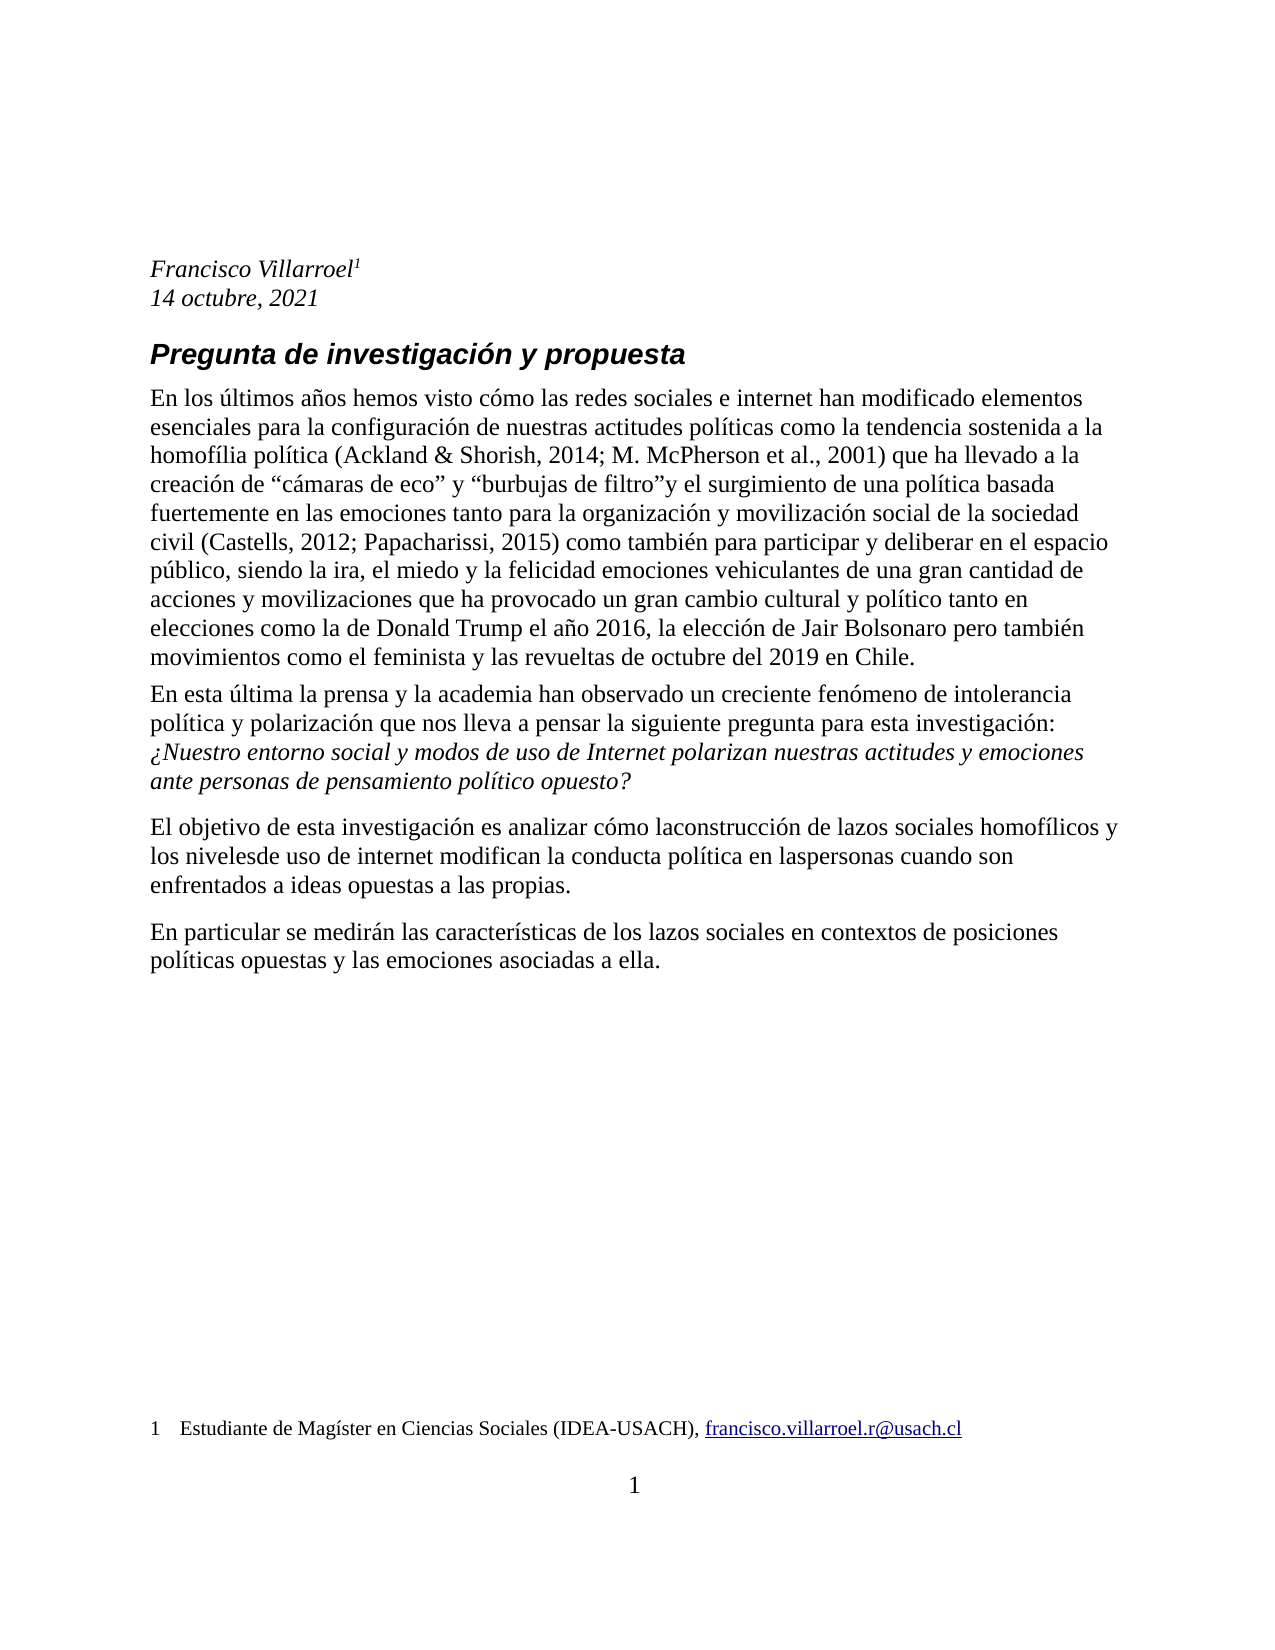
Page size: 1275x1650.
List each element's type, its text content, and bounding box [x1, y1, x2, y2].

text Francisco Villarroel [150, 254, 1125, 283]
title “Presentación de Encuesta Experimental” [150, 175, 1125, 242]
text En los últimos años hemos visto cómo las redes sociales e internet han modificado elementos esenciales para la configuración de nuestras actitudes políticas como la tendencia sostenida a la homofília política (Ackland & Shorish, 2014; M. McPherson et al., 2001) que ha llevado a la creación de “cámaras de eco” y “burbujas de filtro”y el surgimiento de una política basada fuertemente en las emociones tanto para la organización y movilización social de la sociedad civil (Castells, 2012; Papacharissi, 2015) como también para participar y deliberar en el espacio público, siendo la ira, el miedo y la felicidad emociones vehiculantes de una gran cantidad de acciones y movilizaciones que ha provocado un gran cambio cultural y político tanto en elecciones como la de Donald Trump el año 2016, la elección de Jair Bolsonaro pero también movimientos como el feminista y las revueltas de octubre del 2019 en Chile. [150, 383, 1125, 671]
text Estudiante de Magíster en Ciencias Sociales (IDEA-USACH), francisco.villarroel.r@usach.cl [150, 1416, 1125, 1440]
text El objetivo de esta investigación es analizar cómo laconstrucción de lazos sociales homofílicos y los nivelesde uso de internet modifican la conducta política en laspersonas cuando son enfrentados a ideas opuestas a las propias. [150, 812, 1125, 899]
text 14 octubre, 2021 [150, 283, 1125, 312]
text En esta última la prensa y la academia han observado un creciente fenómeno de intolerancia política y polarización que nos lleva a pensar la siguiente pregunta para esta investigación: ¿Nuestro entorno social y modos de uso de Internet polarizan nuestras actitudes y emociones ante personas de pensamiento político opuesto? [150, 679, 1125, 794]
subtitle Pregunta de investigación y propuesta [150, 337, 1125, 371]
text En particular se medirán las características de los lazos sociales en contextos de posiciones políticas opuestas y las emociones asociadas a ella. [150, 917, 1125, 974]
